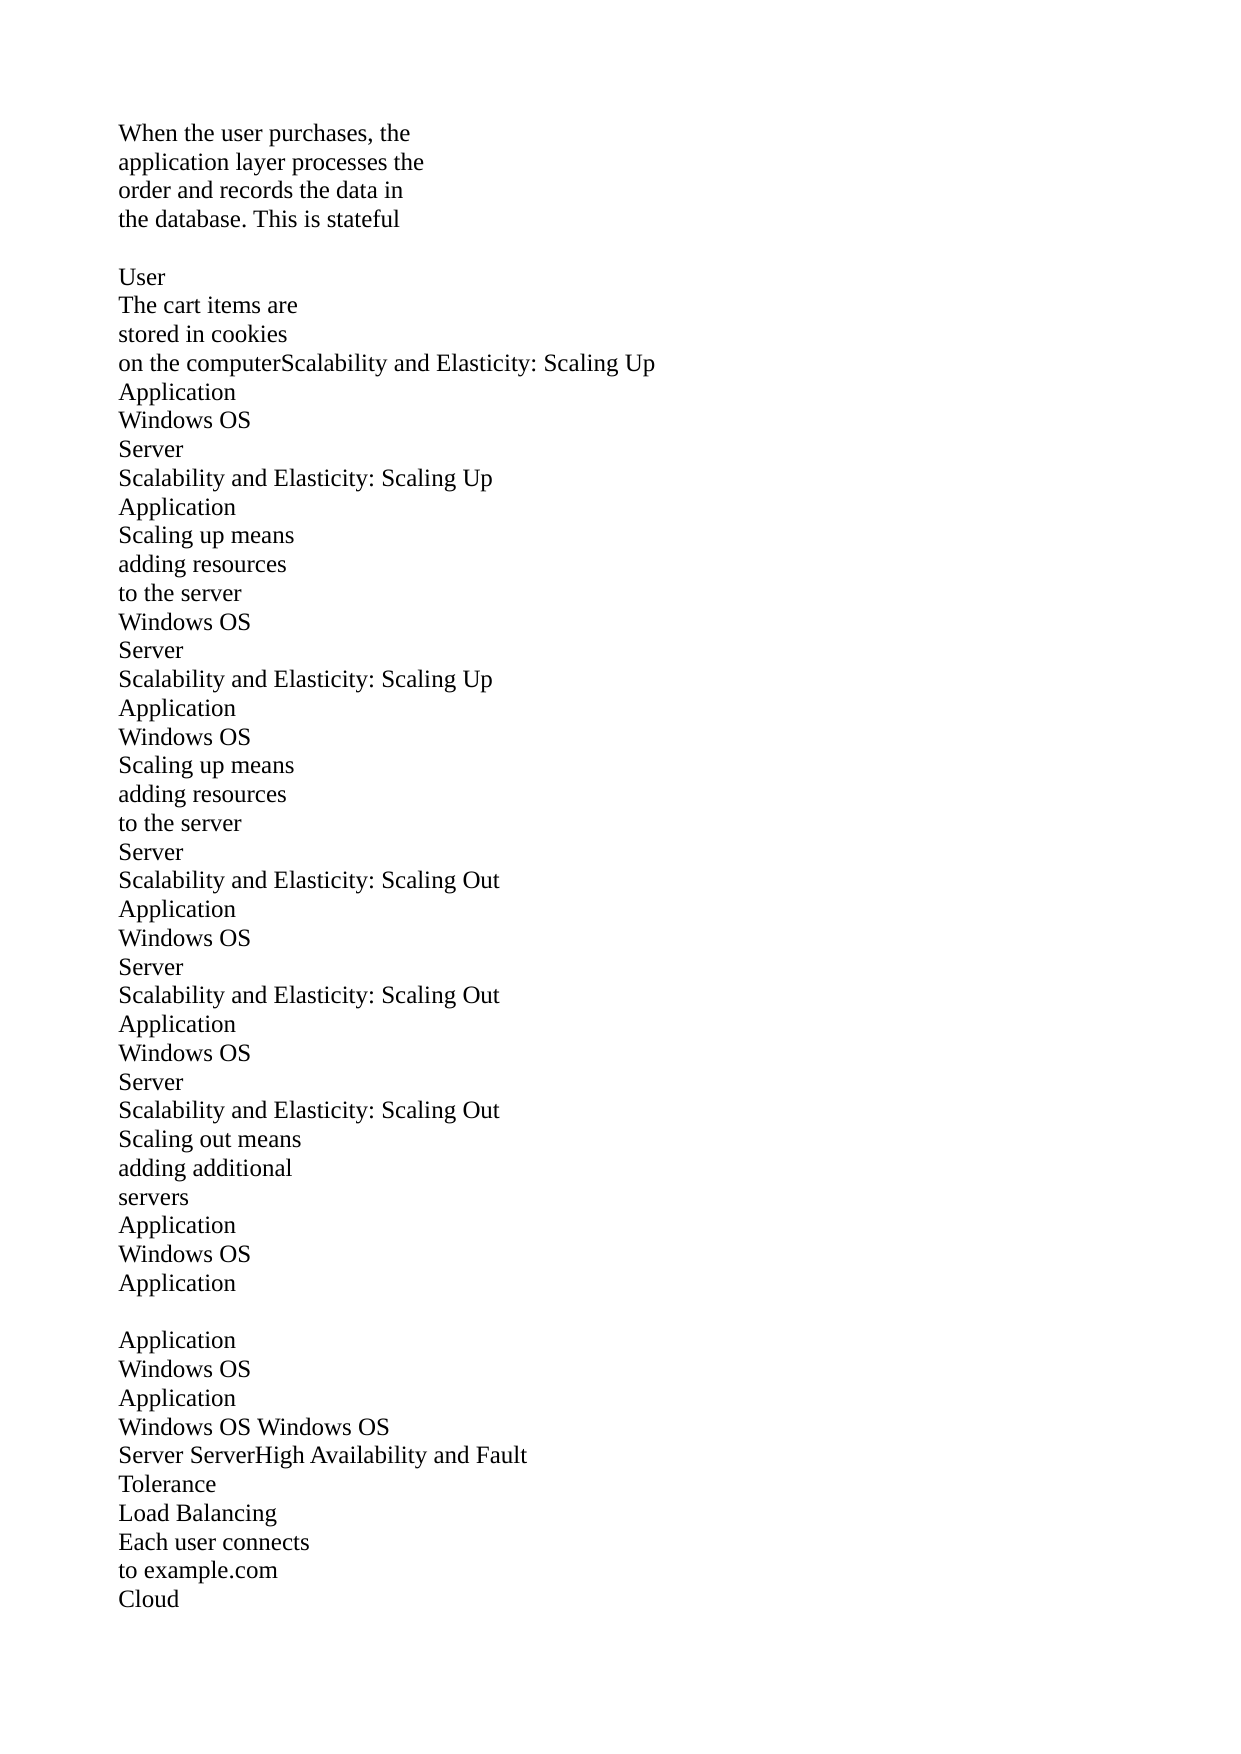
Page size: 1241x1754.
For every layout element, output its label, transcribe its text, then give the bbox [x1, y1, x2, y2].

text Windows OS Windows OS [118, 1412, 1122, 1441]
text Server [118, 636, 1122, 664]
text servers [118, 1182, 1122, 1211]
text Application [118, 1383, 1122, 1412]
text Application [118, 492, 1122, 521]
text Application [118, 1211, 1122, 1239]
text Scaling out means [118, 1124, 1122, 1153]
text Application [118, 693, 1122, 722]
text Windows OS [118, 923, 1122, 952]
text to example.com [118, 1556, 1122, 1584]
text The cart items are [118, 291, 1122, 319]
text User [118, 262, 1122, 291]
text Application [118, 1326, 1122, 1354]
text Scaling up means [118, 751, 1122, 779]
text Scalability and Elasticity: Scaling Out [118, 981, 1122, 1009]
text Windows OS [118, 1038, 1122, 1067]
text Scalability and Elasticity: Scaling Out [118, 1096, 1122, 1124]
text Windows OS [118, 406, 1122, 434]
text Server [118, 434, 1122, 463]
text stored in cookies [118, 319, 1122, 348]
text to the server [118, 578, 1122, 607]
text Server [118, 837, 1122, 866]
text Scaling up means [118, 521, 1122, 549]
text Scalability and Elasticity: Scaling Out [118, 866, 1122, 894]
text on the computerScalability and Elasticity: Scaling Up [118, 348, 1122, 377]
text adding resources [118, 779, 1122, 808]
text order and records the data in [118, 176, 1122, 204]
text Windows OS [118, 1239, 1122, 1268]
text Server [118, 1067, 1122, 1096]
text Windows OS [118, 722, 1122, 751]
text Each user connects [118, 1527, 1122, 1556]
text Scalability and Elasticity: Scaling Up [118, 664, 1122, 693]
text application layer processes the [118, 147, 1122, 176]
text Tolerance [118, 1469, 1122, 1498]
text Server [118, 952, 1122, 981]
text Server ServerHigh Availability and Fault [118, 1441, 1122, 1469]
text Scalability and Elasticity: Scaling Up [118, 463, 1122, 492]
text When the user purchases, the [118, 118, 1122, 147]
text Application [118, 1009, 1122, 1038]
text Cloud [118, 1584, 1122, 1613]
text Application [118, 1268, 1122, 1297]
text Windows OS [118, 1354, 1122, 1383]
text the database. This is stateful [118, 204, 1122, 233]
text Application [118, 377, 1122, 406]
text to the server [118, 808, 1122, 837]
text adding resources [118, 549, 1122, 578]
text Application [118, 894, 1122, 923]
text Windows OS [118, 607, 1122, 636]
text adding additional [118, 1153, 1122, 1182]
text Load Balancing [118, 1498, 1122, 1527]
